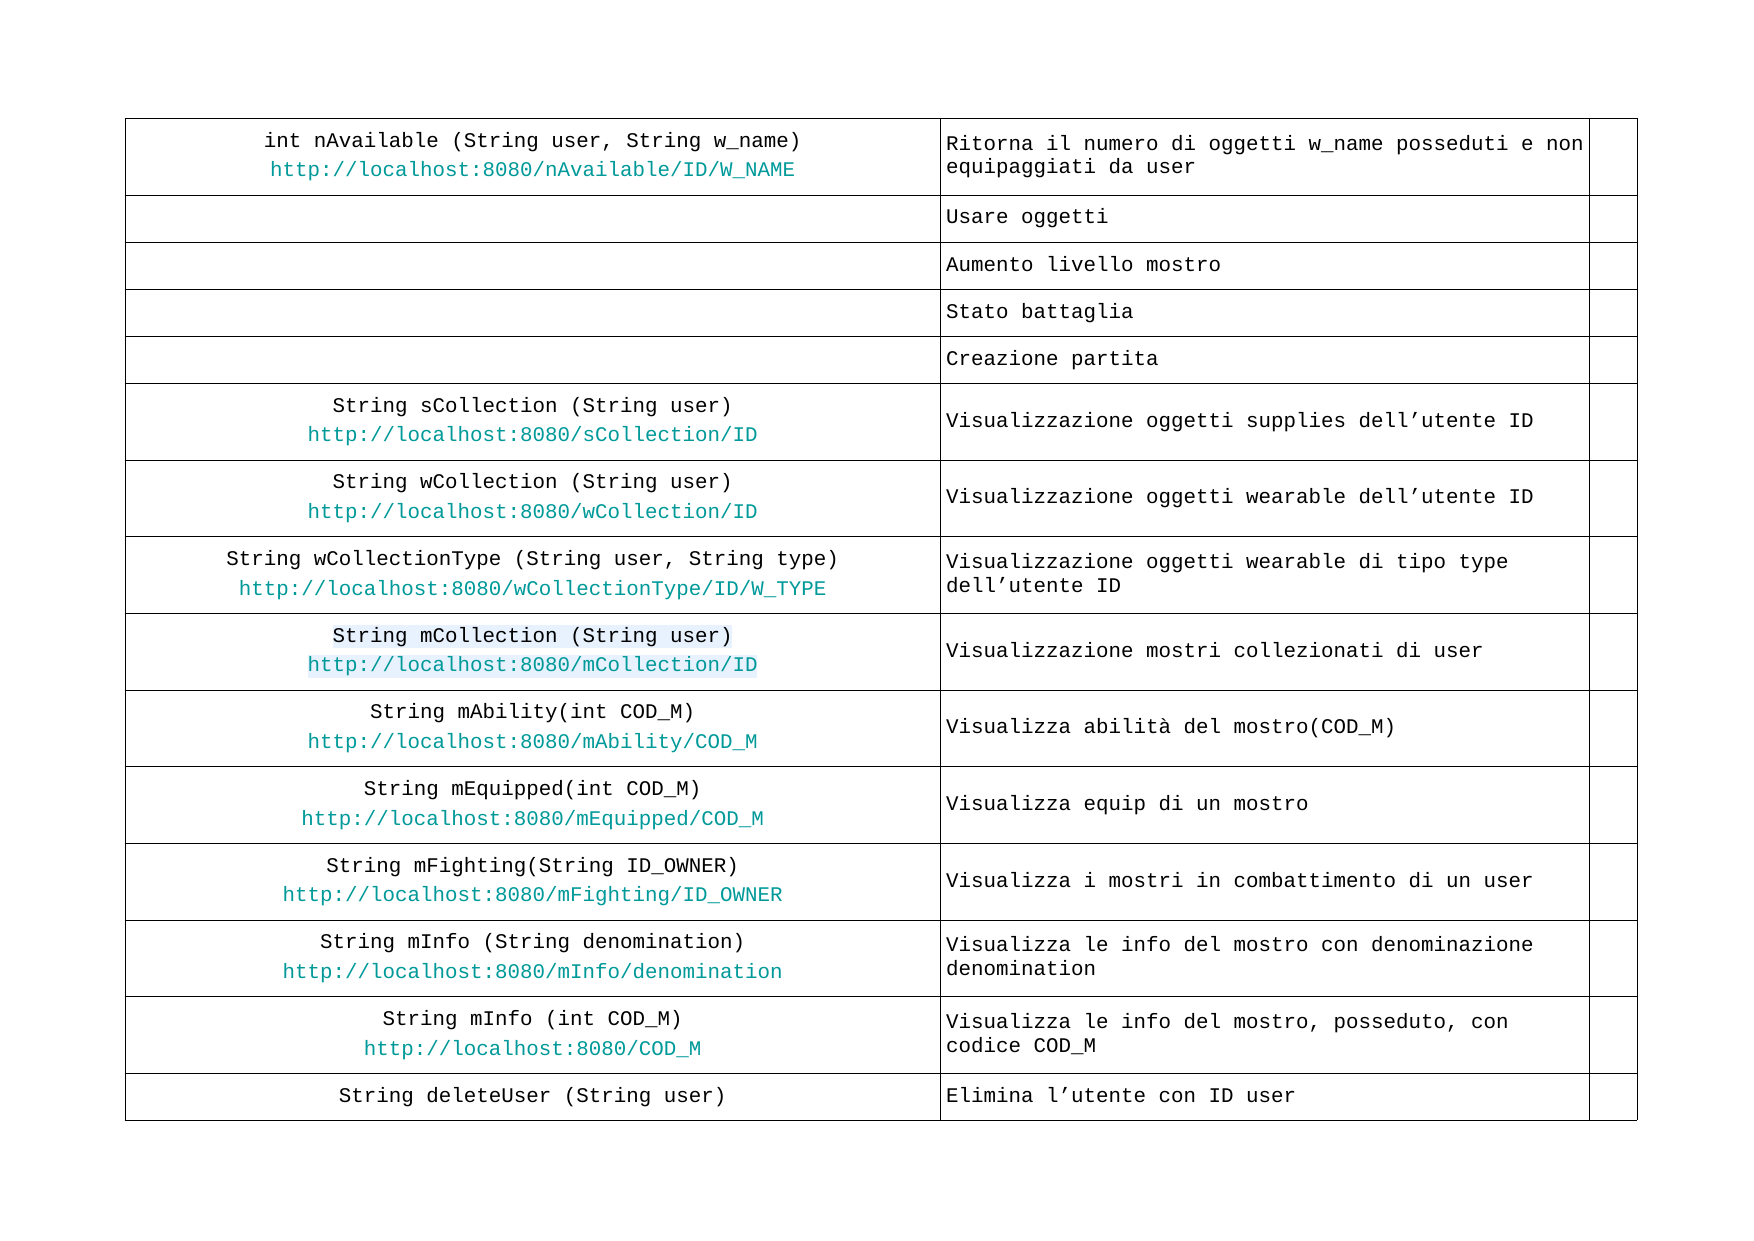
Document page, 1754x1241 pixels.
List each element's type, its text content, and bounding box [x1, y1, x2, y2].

table_cell Visualizza i mostri in combattimento di un user [941, 844, 1589, 920]
table_cell [1590, 384, 1637, 460]
table_cell Visualizzazione oggetti supplies dell’utente ID [941, 384, 1589, 460]
table_cell String deleteUser (String user) [126, 1074, 940, 1120]
table_cell [1590, 337, 1637, 383]
table_cell [126, 290, 940, 336]
table_cell Creazione partita [941, 337, 1589, 383]
table_cell [1590, 691, 1637, 766]
table_cell Elimina l’utente con ID user [941, 1074, 1589, 1120]
table_cell [1590, 1074, 1637, 1120]
table_cell [1590, 614, 1637, 690]
table_cell Visualizzazione mostri collezionati di user [941, 614, 1589, 690]
table_cell String mEquipped(int COD_M) http://localhost:8080/mEquipped/COD_M [126, 767, 940, 843]
table_cell String wCollectionType (String user, String type) http://localhost:8080/wCollectionType/ID/W_TYPE [126, 537, 940, 613]
table_cell String wCollection (String user) http://localhost:8080/wCollection/ID [126, 461, 940, 536]
table_cell Visualizza le info del mostro con denominazione denomination [941, 921, 1589, 996]
table_cell Visualizzazione oggetti wearable di tipo type dell’utente ID [941, 537, 1589, 613]
table_cell [1590, 290, 1637, 336]
table_cell Visualizza equip di un mostro [941, 767, 1589, 843]
table_cell String sCollection (String user) http://localhost:8080/sCollection/ID [126, 384, 940, 460]
table_cell String mCollection (String user) http://localhost:8080/mCollection/ID [126, 614, 940, 690]
table_cell Usare oggetti [941, 196, 1589, 242]
table_cell [1590, 767, 1637, 843]
table_cell [1590, 844, 1637, 920]
table_cell Ritorna il numero di oggetti w_name posseduti e non equipaggiati da user [941, 119, 1589, 195]
table_cell [1590, 196, 1637, 242]
table_cell [126, 243, 940, 289]
table_cell [1590, 461, 1637, 536]
table_cell String mInfo (int COD_M) http://localhost:8080/COD_M [126, 997, 940, 1073]
table_cell [1590, 921, 1637, 996]
table_cell [126, 196, 940, 242]
table_cell int nAvailable (String user, String w_name) http://localhost:8080/nAvailable/ID/W_NAME [126, 119, 940, 195]
table_cell Visualizzazione oggetti wearable dell’utente ID [941, 461, 1589, 536]
table_cell [126, 337, 940, 383]
table_cell Visualizza abilità del mostro(COD_M) [941, 691, 1589, 766]
table_cell Stato battaglia [941, 290, 1589, 336]
table_cell String mFighting(String ID_OWNER) http://localhost:8080/mFighting/ID_OWNER [126, 844, 940, 920]
table_cell [1590, 537, 1637, 613]
table_cell String mInfo (String denomination) http://localhost:8080/mInfo/denomination [126, 921, 940, 996]
table_cell [1590, 119, 1637, 195]
table_cell Visualizza le info del mostro, posseduto, con codice COD_M [941, 997, 1589, 1073]
table_cell Aumento livello mostro [941, 243, 1589, 289]
table_cell String mAbility(int COD_M) http://localhost:8080/mAbility/COD_M [126, 691, 940, 766]
table_cell [1590, 997, 1637, 1073]
table_cell [1590, 243, 1637, 289]
